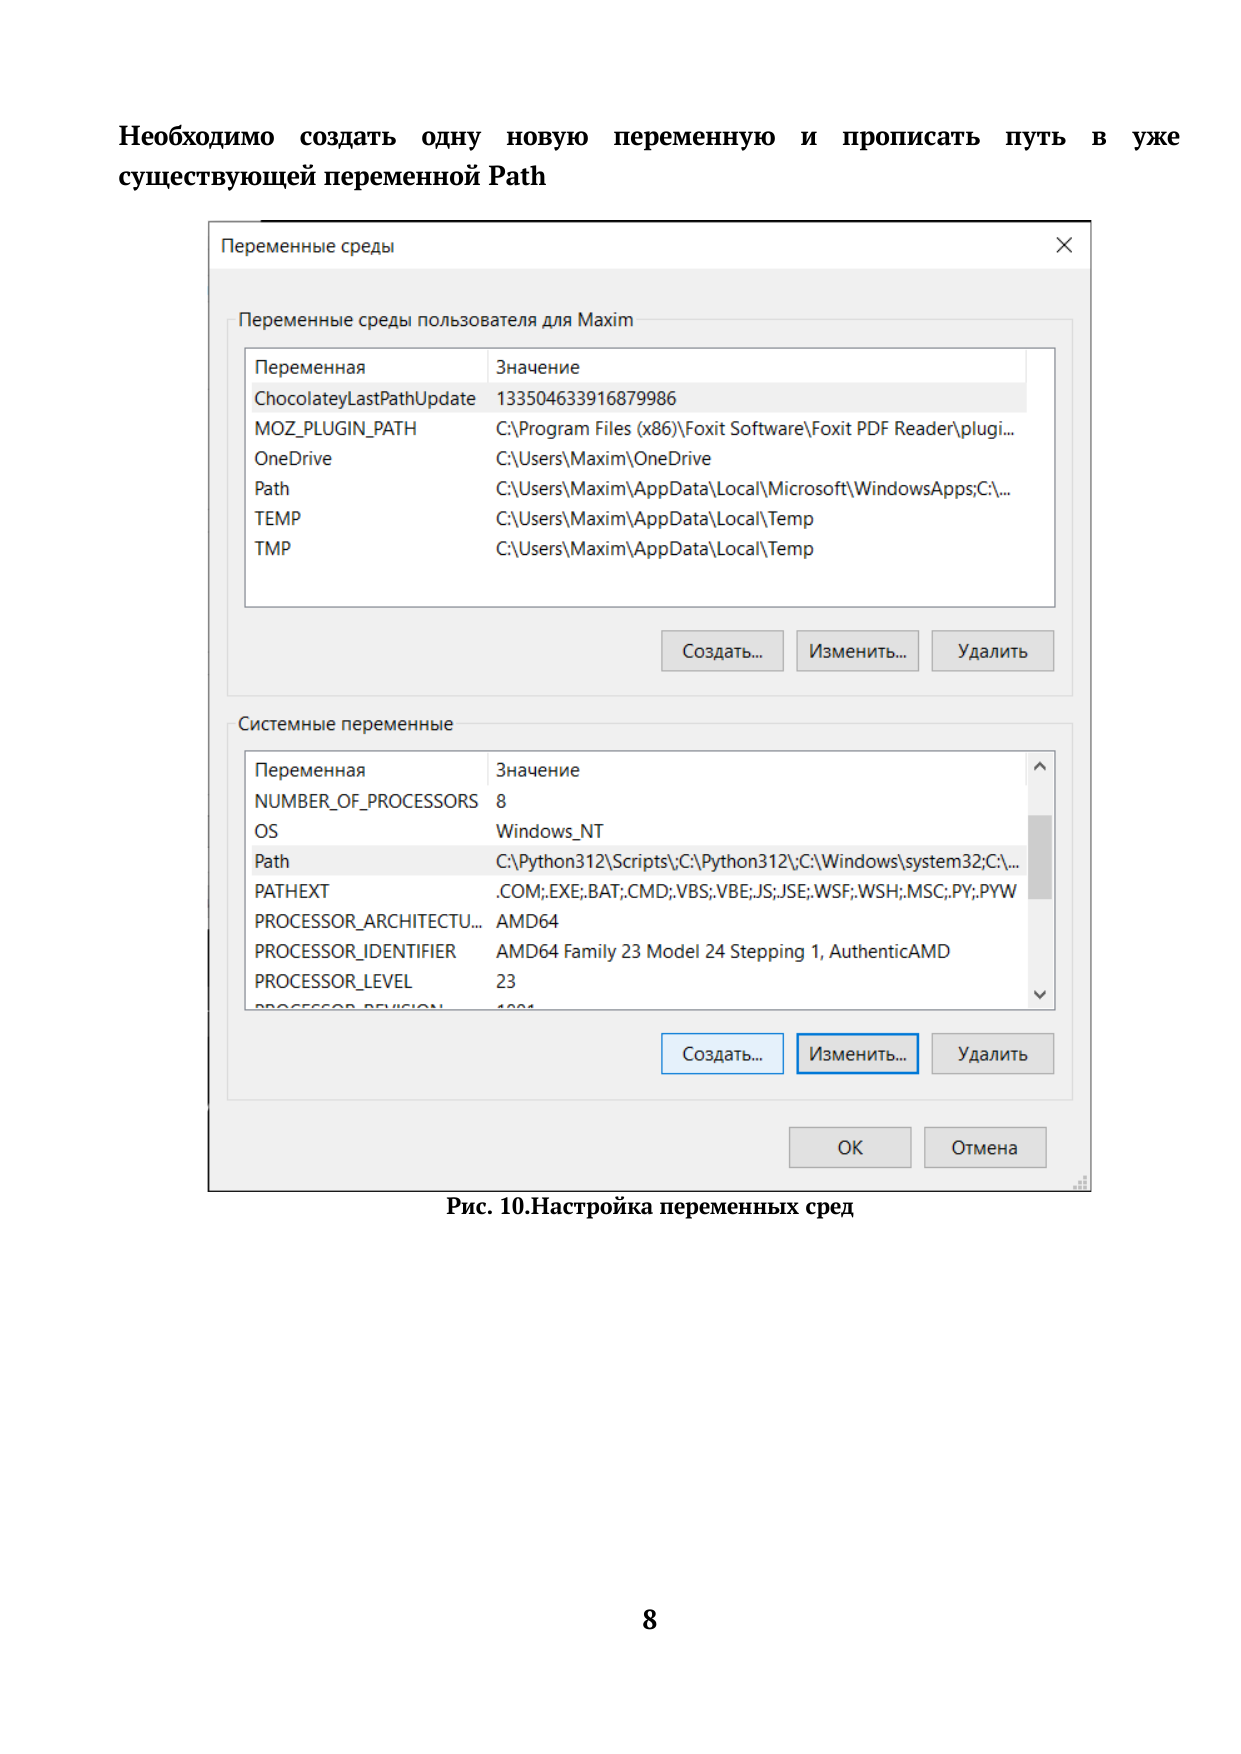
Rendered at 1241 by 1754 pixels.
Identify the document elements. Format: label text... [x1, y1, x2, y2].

text Рис. 10.Настройка переменных сред [208, 1192, 1092, 1220]
picture [207, 220, 1092, 1192]
text Необходимо создать одну новую переменную и прописать путь в уже существующей переменной Path [118, 118, 1181, 192]
